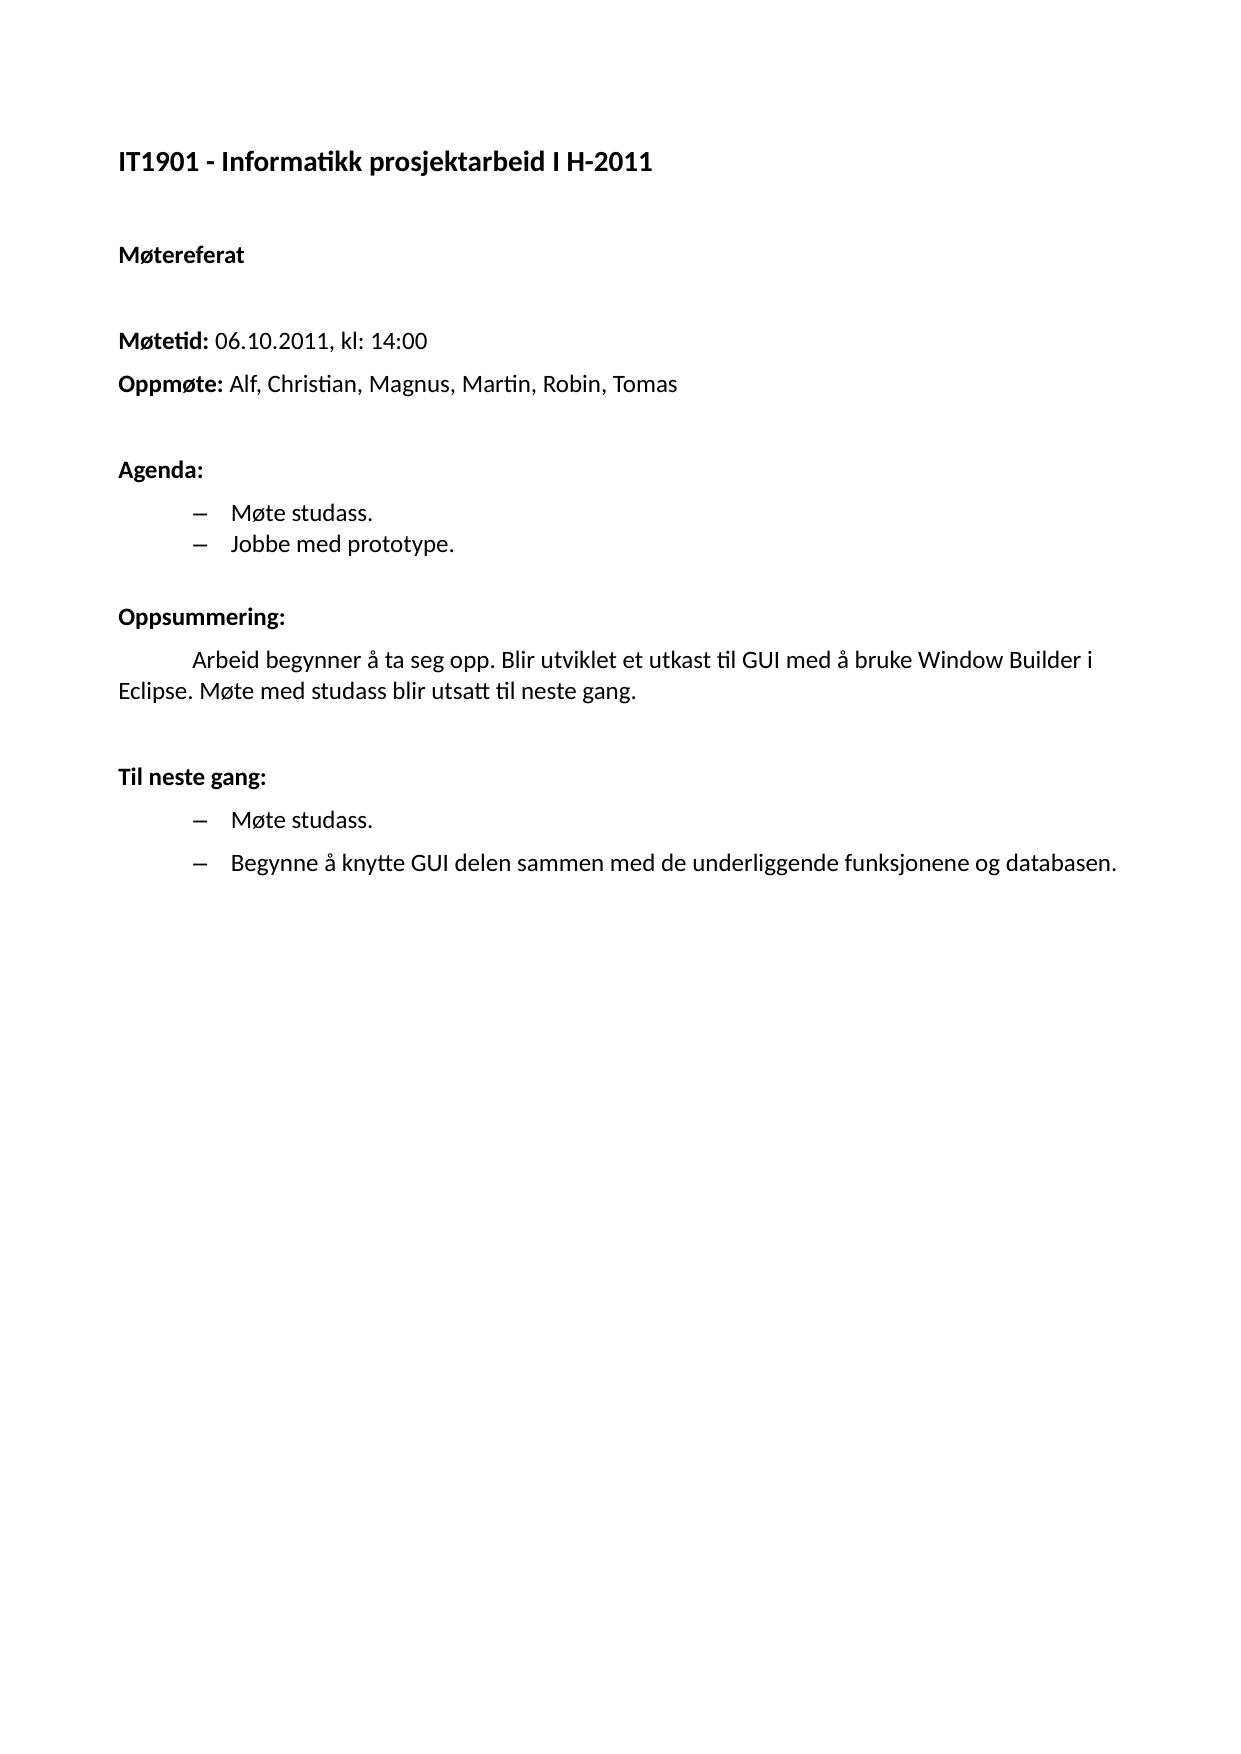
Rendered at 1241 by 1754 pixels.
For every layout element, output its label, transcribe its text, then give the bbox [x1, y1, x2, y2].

list Begynne å knytte GUI delen sammen med de underliggende funksjonene og databasen. [193, 847, 1122, 878]
subtitle IT1901 - Informatikk prosjektarbeid I H-2011 [118, 143, 1122, 179]
list Møte studass. [193, 804, 1122, 835]
text Oppsummering: [118, 602, 1122, 632]
text Til neste gang: [118, 761, 1122, 792]
text Møtereferat [118, 239, 1122, 270]
text Oppmøte: Alf, Christian, Magnus, Martin, Robin, Tomas [118, 368, 1122, 399]
text Agenda: [118, 454, 1122, 485]
text Møtetid: 06.10.2011, kl: 14:00 [118, 325, 1122, 356]
list Jobbe med prototype. [193, 528, 1122, 558]
text Arbeid begynner å ta seg opp. Blir utviklet et utkast til GUI med å bruke Window Builder i Eclipse. Møte med studass blir utsatt til neste gang. [118, 644, 1122, 706]
list Møte studass. [193, 497, 1122, 528]
